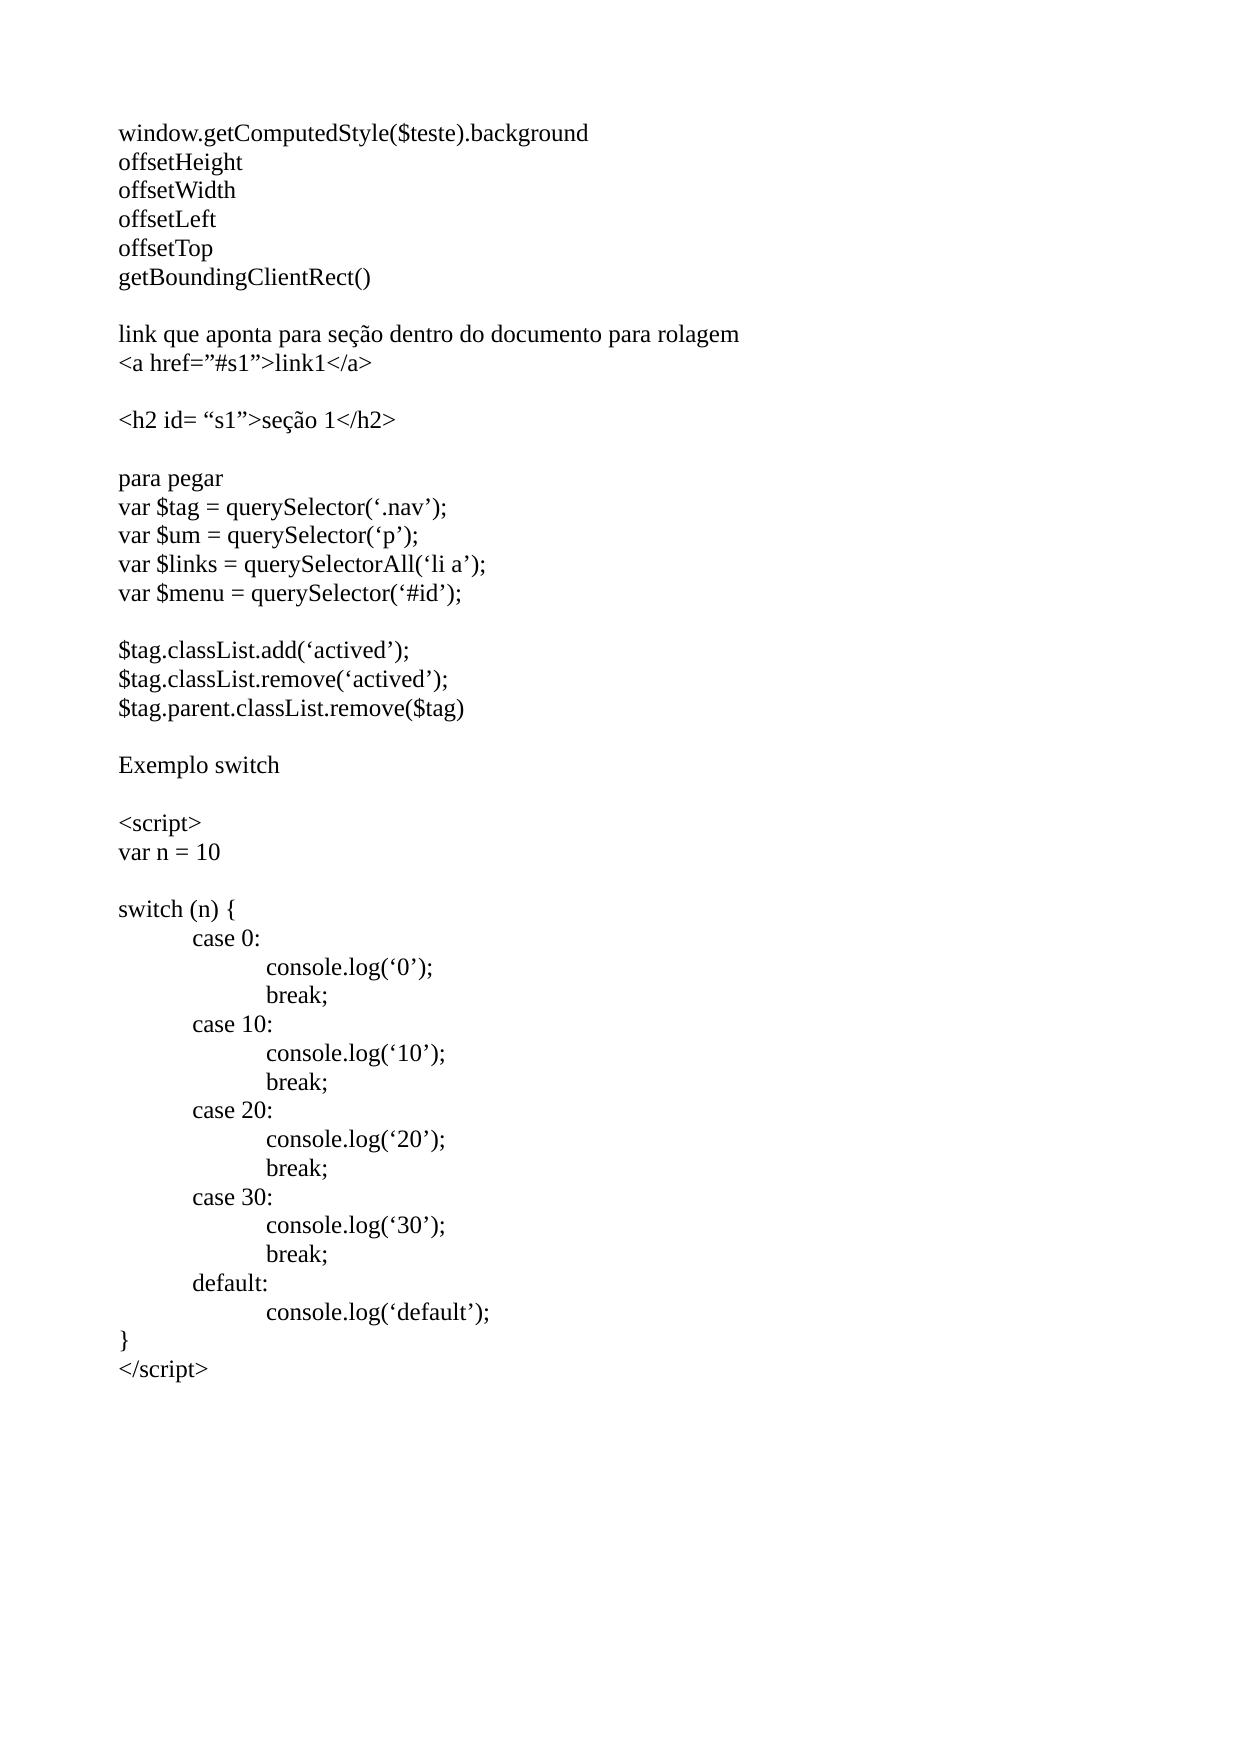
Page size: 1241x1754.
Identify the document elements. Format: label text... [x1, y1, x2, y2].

text Exemplo switch [118, 751, 1122, 779]
text break; [118, 1153, 1122, 1182]
text switch (n) { [118, 894, 1122, 923]
text <h2 id= “s1”>seção 1</h2> [118, 406, 1122, 434]
text offsetTop [118, 233, 1122, 262]
text $tag.classList.add(‘actived’); [118, 636, 1122, 664]
text offsetLeft [118, 204, 1122, 233]
text offsetHeight [118, 147, 1122, 176]
text break; [118, 1067, 1122, 1096]
text </script> [118, 1354, 1122, 1383]
text var $tag = querySelector(‘.nav’); [118, 492, 1122, 521]
text var $links = querySelectorAll(‘li a’); [118, 549, 1122, 578]
text case 30: [118, 1182, 1122, 1211]
text getBoundingClientRect() [118, 262, 1122, 291]
text case 10: [118, 1009, 1122, 1038]
text console.log(‘30’); [118, 1211, 1122, 1239]
text <script> [118, 808, 1122, 837]
text break; [118, 1239, 1122, 1268]
text var $menu = querySelector(‘#id’); [118, 578, 1122, 607]
text case 20: [118, 1096, 1122, 1124]
text window.getComputedStyle($teste).background [118, 118, 1122, 147]
text var $um = querySelector(‘p’); [118, 521, 1122, 549]
text console.log(‘10’); [118, 1038, 1122, 1067]
text para pegar [118, 463, 1122, 492]
text var n = 10 [118, 837, 1122, 866]
text offsetWidth [118, 176, 1122, 204]
text <a href=”#s1”>link1</a> [118, 348, 1122, 377]
text console.log(‘default’); [118, 1297, 1122, 1326]
text default: [118, 1268, 1122, 1297]
text console.log(‘0’); [118, 952, 1122, 981]
text $tag.parent.classList.remove($tag) [118, 693, 1122, 722]
text console.log(‘20’); [118, 1124, 1122, 1153]
text link que aponta para seção dentro do documento para rolagem [118, 319, 1122, 348]
text $tag.classList.remove(‘actived’); [118, 664, 1122, 693]
text break; [118, 981, 1122, 1009]
text } [118, 1326, 1122, 1354]
text case 0: [118, 923, 1122, 952]
